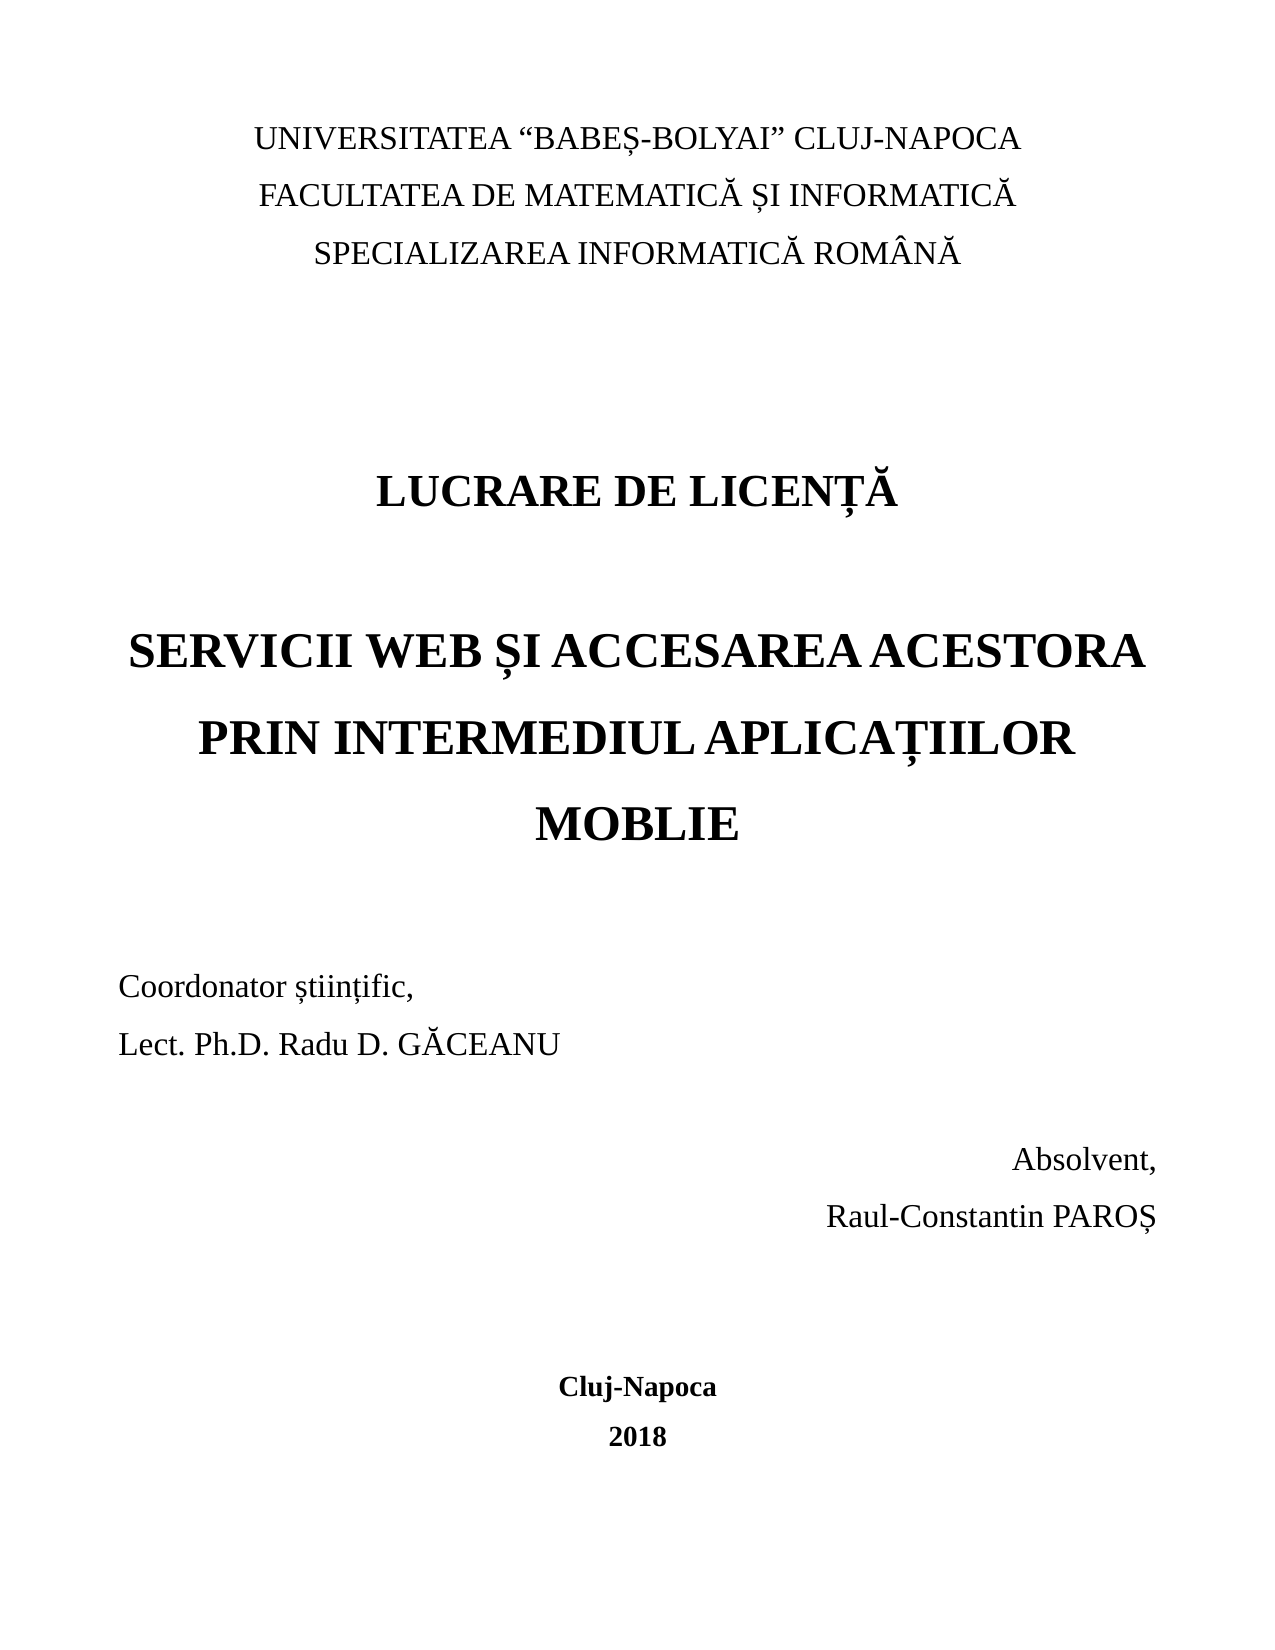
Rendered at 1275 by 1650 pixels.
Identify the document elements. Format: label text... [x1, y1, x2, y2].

text Absolvent, [118, 1139, 1157, 1177]
text Lect. Ph.D. Radu D. GĂCEANU [118, 1024, 1157, 1062]
text Coordonator științific, [118, 966, 1157, 1004]
text FACULTATEA DE MATEMATICĂ ȘI INFORMATICĂ [118, 176, 1157, 214]
text LUCRARE DE LICENȚĂ [118, 463, 1157, 516]
text UNIVERSITATEA “BABEȘ-BOLYAI” CLUJ-NAPOCA [118, 118, 1157, 156]
text 2018 [118, 1419, 1157, 1453]
text Cluj-Napoca [118, 1369, 1157, 1402]
text Raul-Constantin PAROȘ [118, 1196, 1157, 1234]
text SPECIALIZAREA INFORMATICĂ ROMÂNĂ [118, 233, 1157, 271]
text SERVICII WEB ȘI ACCESAREA ACESTORA PRIN INTERMEDIUL APLICAȚIILOR MOBLIE [118, 621, 1157, 851]
